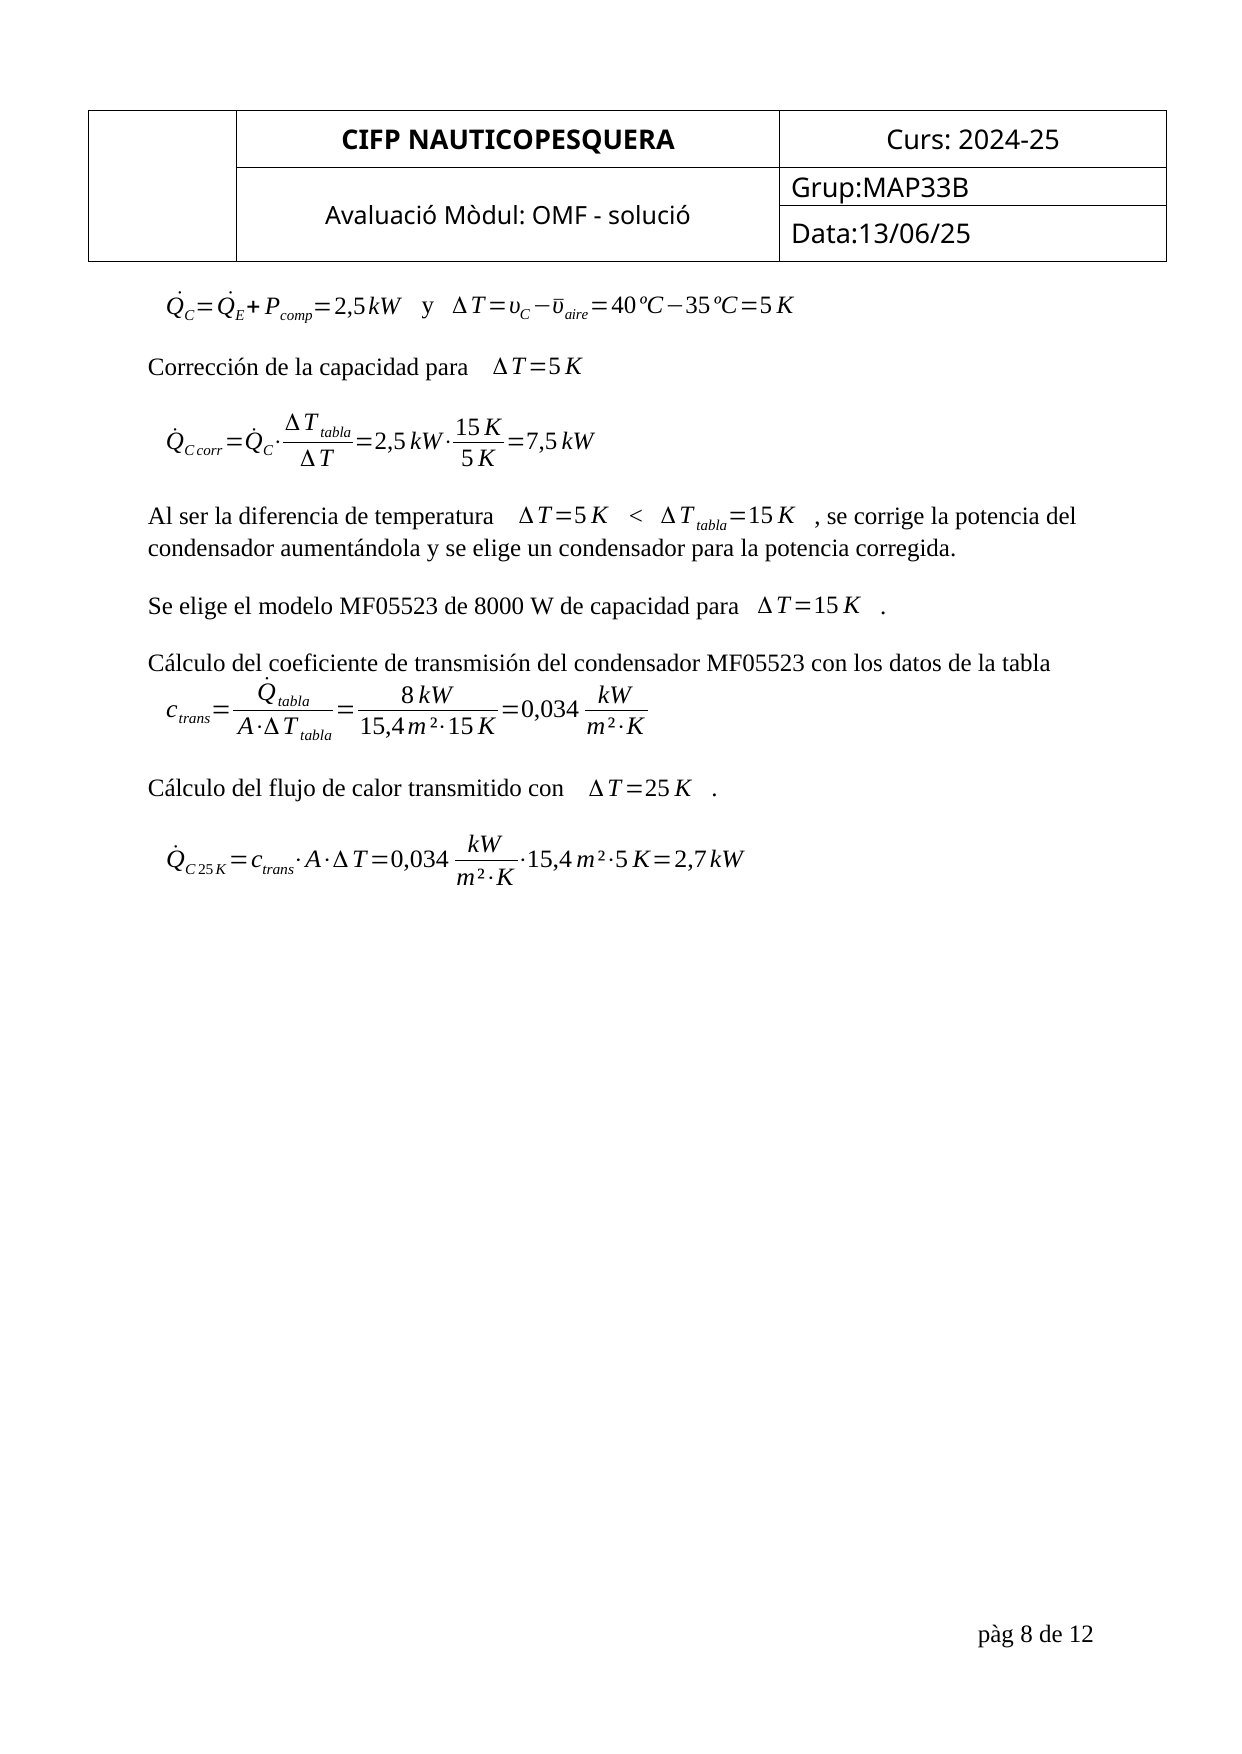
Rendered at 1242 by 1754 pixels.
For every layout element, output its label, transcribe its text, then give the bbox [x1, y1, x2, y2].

text Se elige el modelo MF05523 de 8000 W de capacidad para. [148, 591, 1094, 619]
text Corrección de la capacidad para [148, 352, 1094, 380]
text Cálculo del flujo de calor transmitido con . [148, 773, 1094, 802]
text Cálculo del coeficiente de transmisión del condensador MF05523 con los datos de la tabla [148, 648, 1094, 677]
text y [148, 290, 1094, 323]
text Al ser la diferencia de temperatura <, se corrige la potencia del condensador aumentándola y se elige un condensador para la potencia corregida. [148, 501, 1094, 562]
